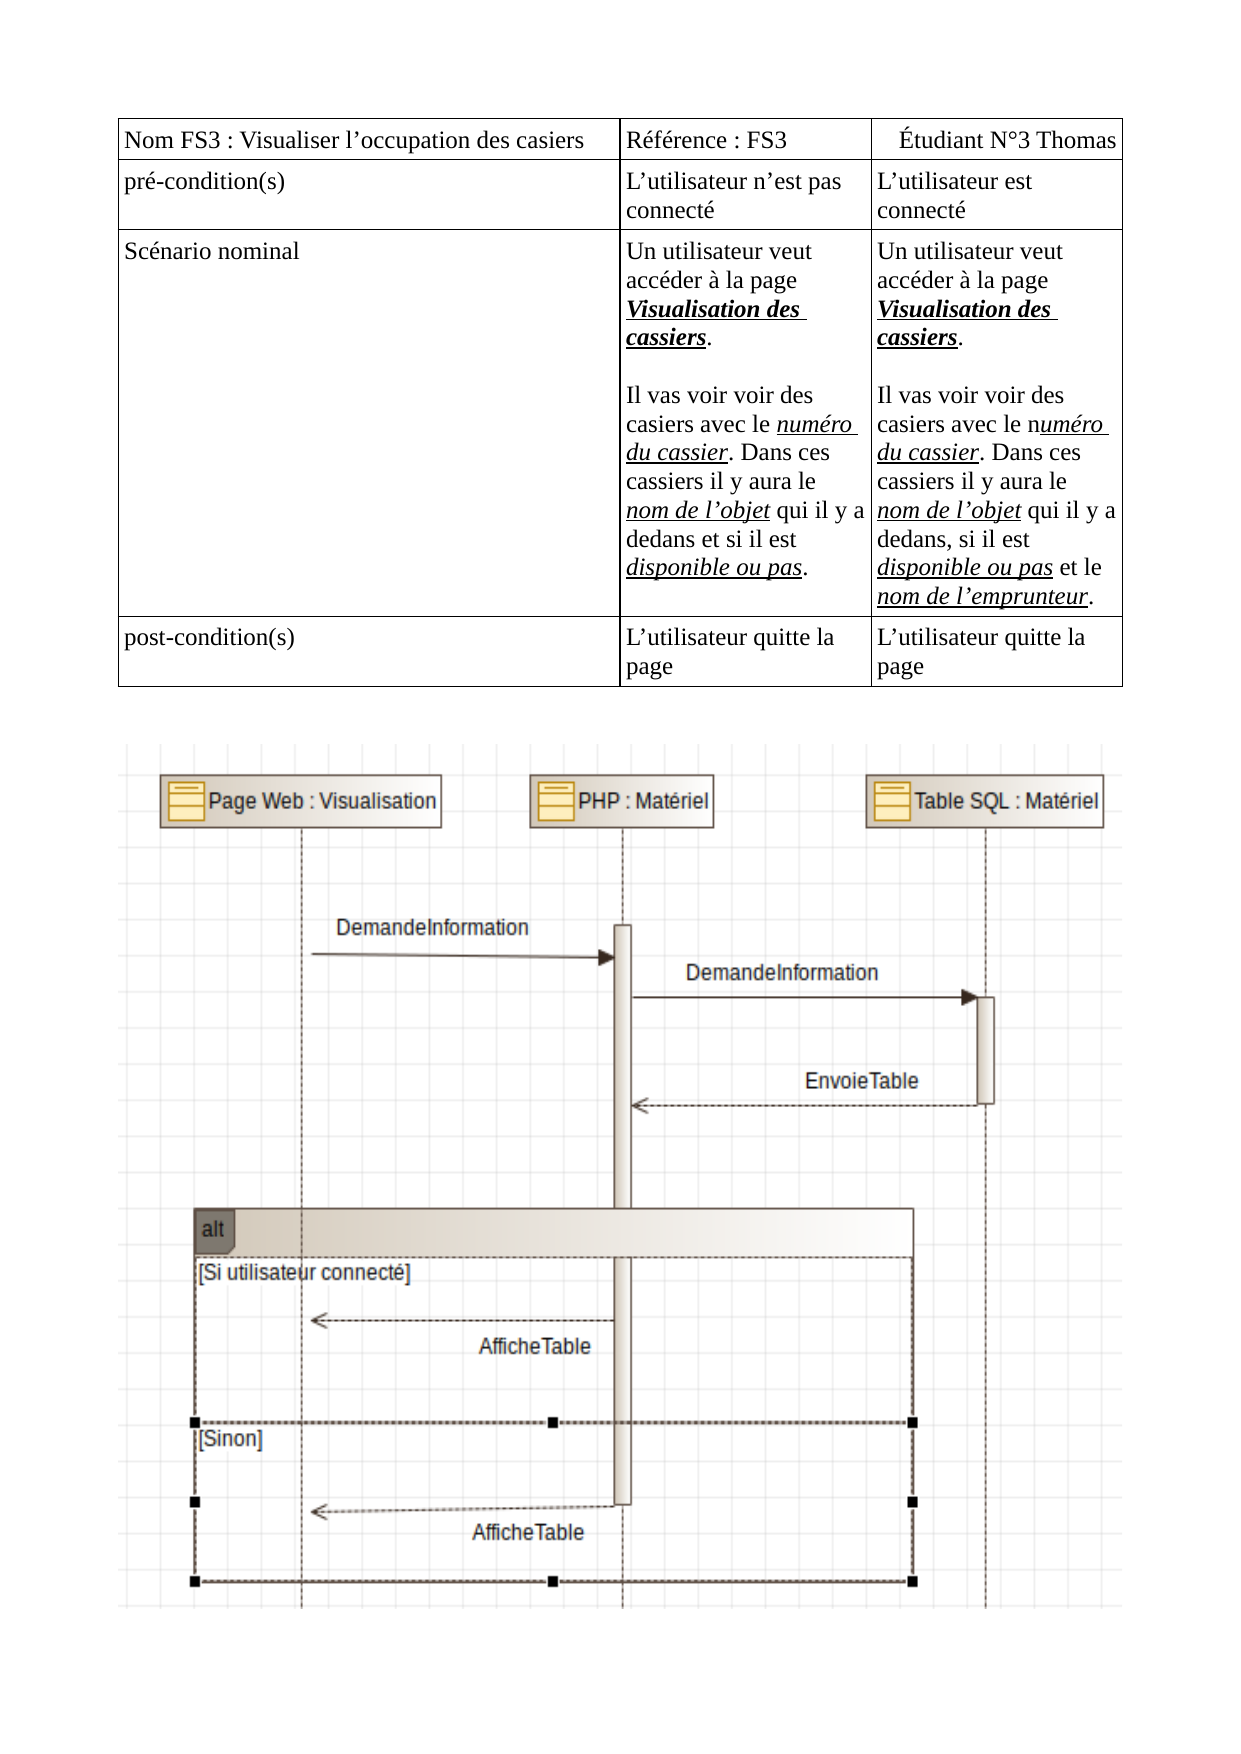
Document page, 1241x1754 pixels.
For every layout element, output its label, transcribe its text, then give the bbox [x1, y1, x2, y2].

table_header Étudiant N°3 Thomas [872, 119, 1122, 159]
table_header Référence : FS3 [621, 119, 871, 159]
table_cell post-condition(s) [119, 617, 619, 686]
table_cell L’utilisateur est connecté [872, 160, 1122, 229]
table_cell L’utilisateur quitte la page [621, 617, 871, 686]
table_header Nom FS3 : Visualiser l’occupation des casiers [119, 119, 619, 159]
table_cell L’utilisateur quitte la page [872, 617, 1122, 686]
table_cell Scénario nominal [119, 230, 619, 616]
table_cell Un utilisateur veut accéder à la page Visualisation des cassiers. Il vas voir voir des casiers avec le numéro du cassier. Dans ces cassiers il y aura le nom de l’objet qui il y a dedans et si il est disponible ou pas. [621, 230, 871, 616]
table_cell Un utilisateur veut accéder à la page Visualisation des cassiers. Il vas voir voir des casiers avec le numéro du cassier. Dans ces cassiers il y aura le nom de l’objet qui il y a dedans, si il est disponible ou pas et le nom de l’emprunteur. [872, 230, 1122, 616]
table_cell pré-condition(s) [119, 160, 619, 229]
table_cell L’utilisateur n’est pas connecté [621, 160, 871, 229]
picture [118, 744, 1123, 1609]
